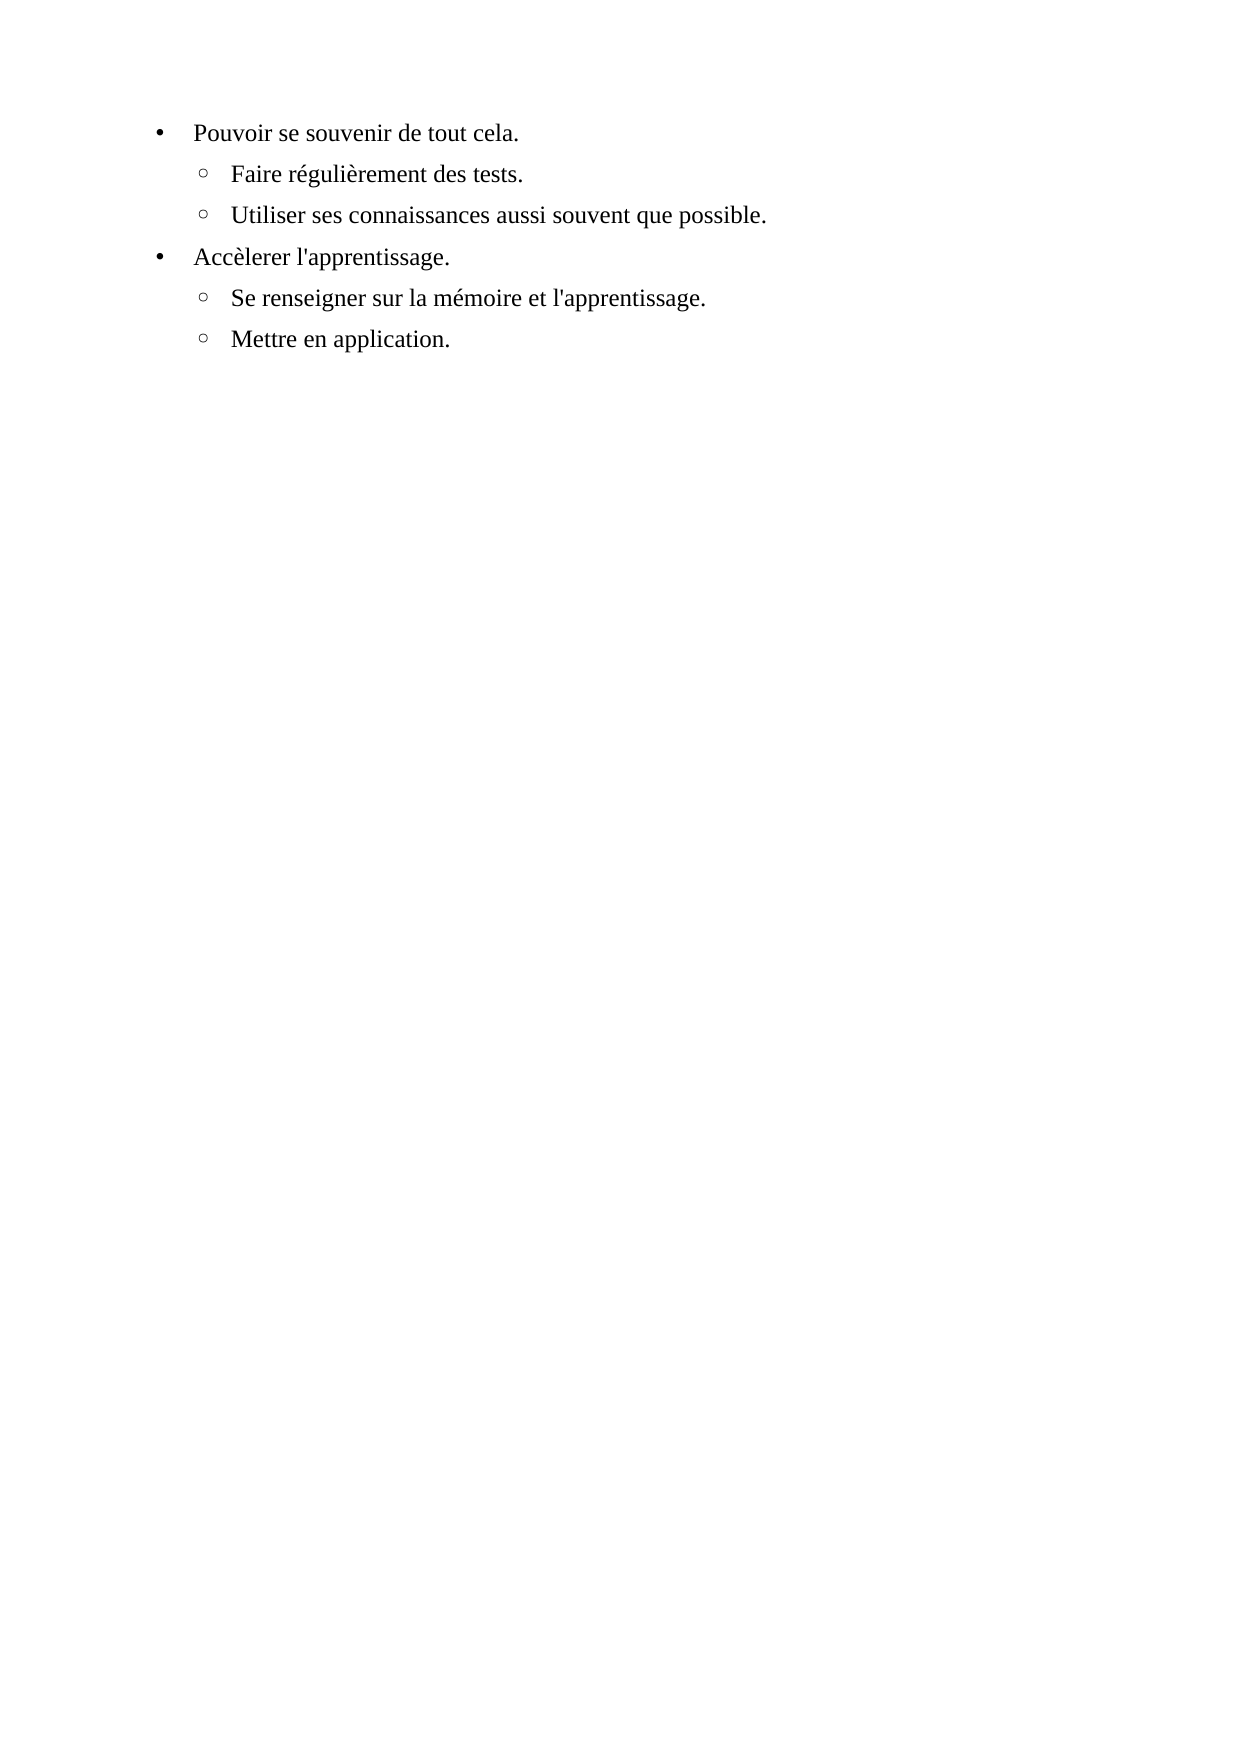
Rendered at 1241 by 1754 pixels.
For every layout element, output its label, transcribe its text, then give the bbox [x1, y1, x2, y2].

list Accèlerer l'apprentissage. [156, 242, 1122, 271]
list Pouvoir se souvenir de tout cela. [156, 118, 1122, 147]
list Faire régulièrement des tests. [193, 159, 1122, 188]
list Se renseigner sur la mémoire et l'apprentissage. [193, 283, 1122, 312]
list Utiliser ses connaissances aussi souvent que possible. [193, 201, 1122, 229]
list Mettre en application. [193, 324, 1122, 353]
